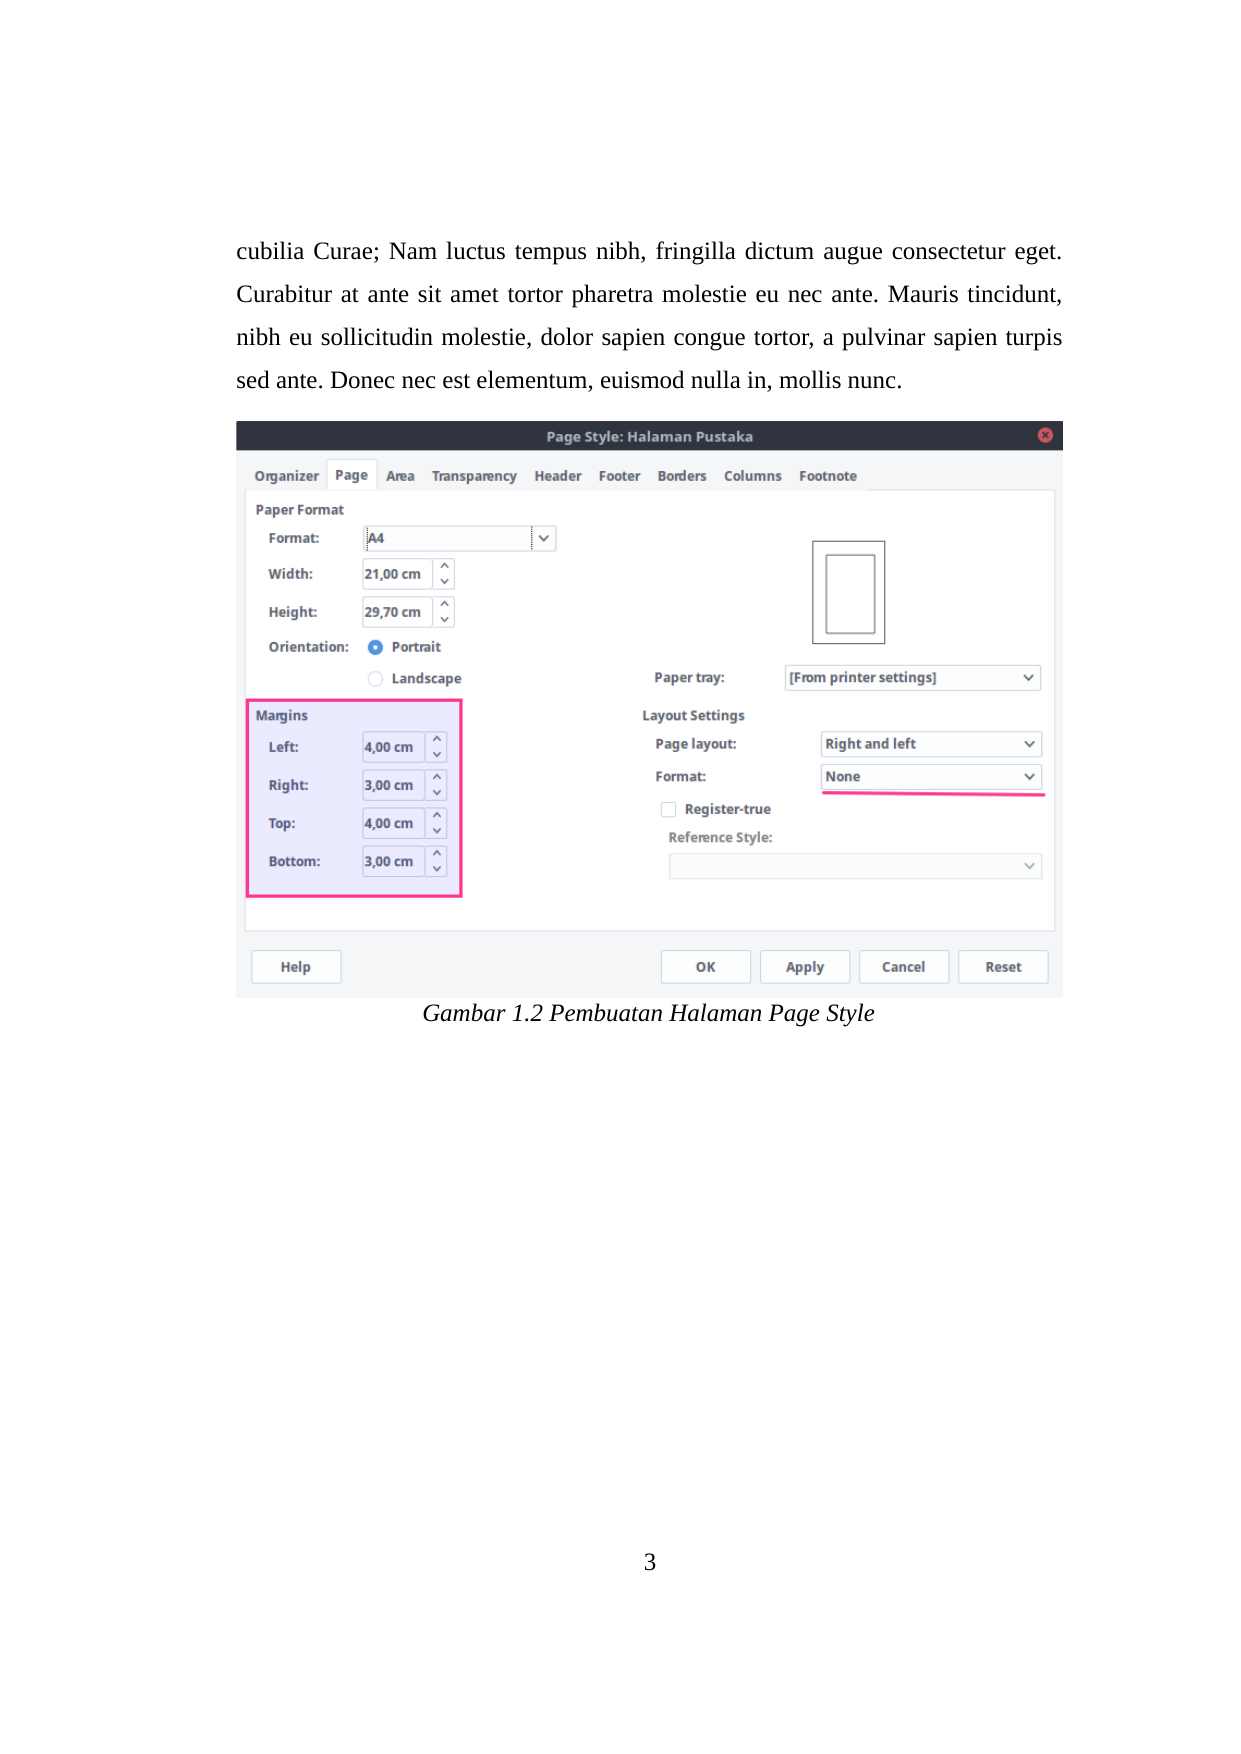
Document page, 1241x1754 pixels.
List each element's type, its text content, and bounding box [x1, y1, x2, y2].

text Gambar 1.2 Pembuatan Halaman Page Style [236, 998, 1063, 1027]
text cubilia Curae; Nam luctus tempus nibh, fringilla dictum augue consectetur eget. Curabitur at ante sit amet tortor pharetra molestie eu nec ante. Mauris tincidunt, nibh eu sollicitudin molestie, dolor sapien congue tortor, a pulvinar sapien turpis sed ante. Donec nec est elementum, euismod nulla in, mollis nunc. [236, 236, 1063, 394]
picture [236, 421, 1063, 998]
